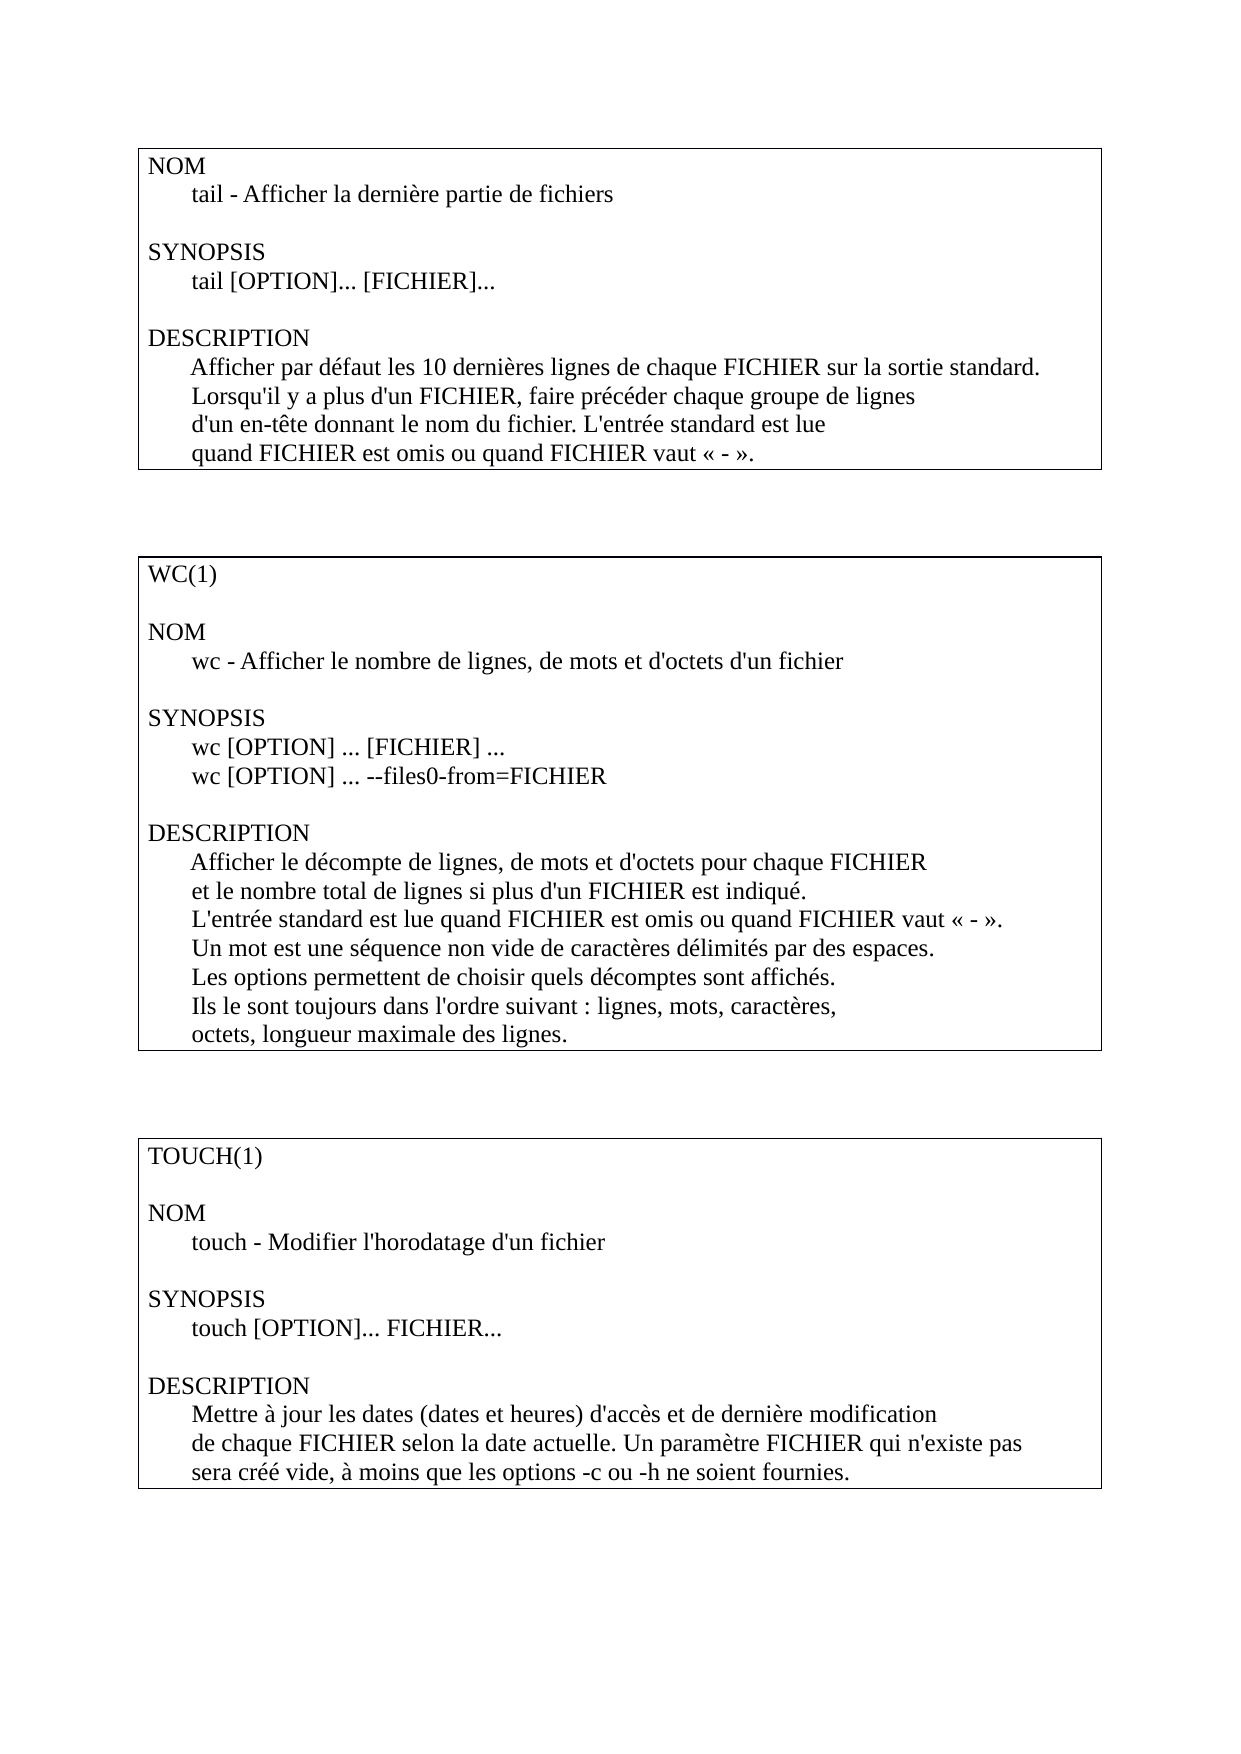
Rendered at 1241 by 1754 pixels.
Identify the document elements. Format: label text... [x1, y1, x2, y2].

text DESCRIPTION [148, 323, 1093, 352]
text tail - Afficher la dernière partie de fichiers [148, 179, 1093, 208]
text DESCRIPTION [148, 818, 1093, 847]
text touch [OPTION]... FICHIER... [148, 1313, 1093, 1342]
text wc [OPTION] ... [FICHIER] ... [148, 732, 1093, 761]
text d'un en-tête donnant le nom du fichier. L'entrée standard est lue [148, 409, 1093, 435]
text Un mot est une séquence non vide de caractères délimités par des espaces. [148, 933, 1093, 962]
text DESCRIPTION [148, 1371, 1093, 1399]
text wc - Afficher le nombre de lignes, de mots et d'octets d'un fichier [148, 646, 1093, 674]
text de chaque FICHIER selon la date actuelle. Un paramètre FICHIER qui n'existe pas [148, 1428, 1093, 1454]
text quand FICHIER est omis ou quand FICHIER vaut « - ». [139, 435, 1101, 469]
text Lorsqu'il y a plus d'un FICHIER, faire précéder chaque groupe de lignes [148, 381, 1093, 409]
text WC(1) [139, 558, 1101, 588]
text Les options permettent de choisir quels décomptes sont affichés. [148, 962, 1093, 991]
text SYNOPSIS [148, 1284, 1093, 1313]
text NOM [148, 617, 1093, 646]
text touch - Modifier l'horodatage d'un fichier [148, 1227, 1093, 1256]
text NOM [148, 1198, 1093, 1227]
text NOM [139, 149, 1101, 179]
text TOUCH(1) [139, 1139, 1101, 1169]
text SYNOPSIS [148, 237, 1093, 266]
text L'entrée standard est lue quand FICHIER est omis ou quand FICHIER vaut « - ». [148, 904, 1093, 933]
text octets, longueur maximale des lignes. [139, 1016, 1101, 1050]
text sera créé vide, à moins que les options -c ou -h ne soient fournies. [139, 1454, 1101, 1488]
text Mettre à jour les dates (dates et heures) d'accès et de dernière modification [148, 1399, 1093, 1428]
text SYNOPSIS [148, 703, 1093, 732]
text et le nombre total de lignes si plus d'un FICHIER est indiqué. [148, 876, 1093, 904]
text Afficher le décompte de lignes, de mots et d'octets pour chaque FICHIER [148, 847, 1093, 876]
text Ils le sont toujours dans l'ordre suivant : lignes, mots, caractères, [148, 991, 1093, 1016]
text Afficher par défaut les 10 dernières lignes de chaque FICHIER sur la sortie standard. [148, 352, 1093, 381]
text tail [OPTION]... [FICHIER]... [148, 266, 1093, 294]
text wc [OPTION] ... --files0-from=FICHIER [148, 761, 1093, 789]
